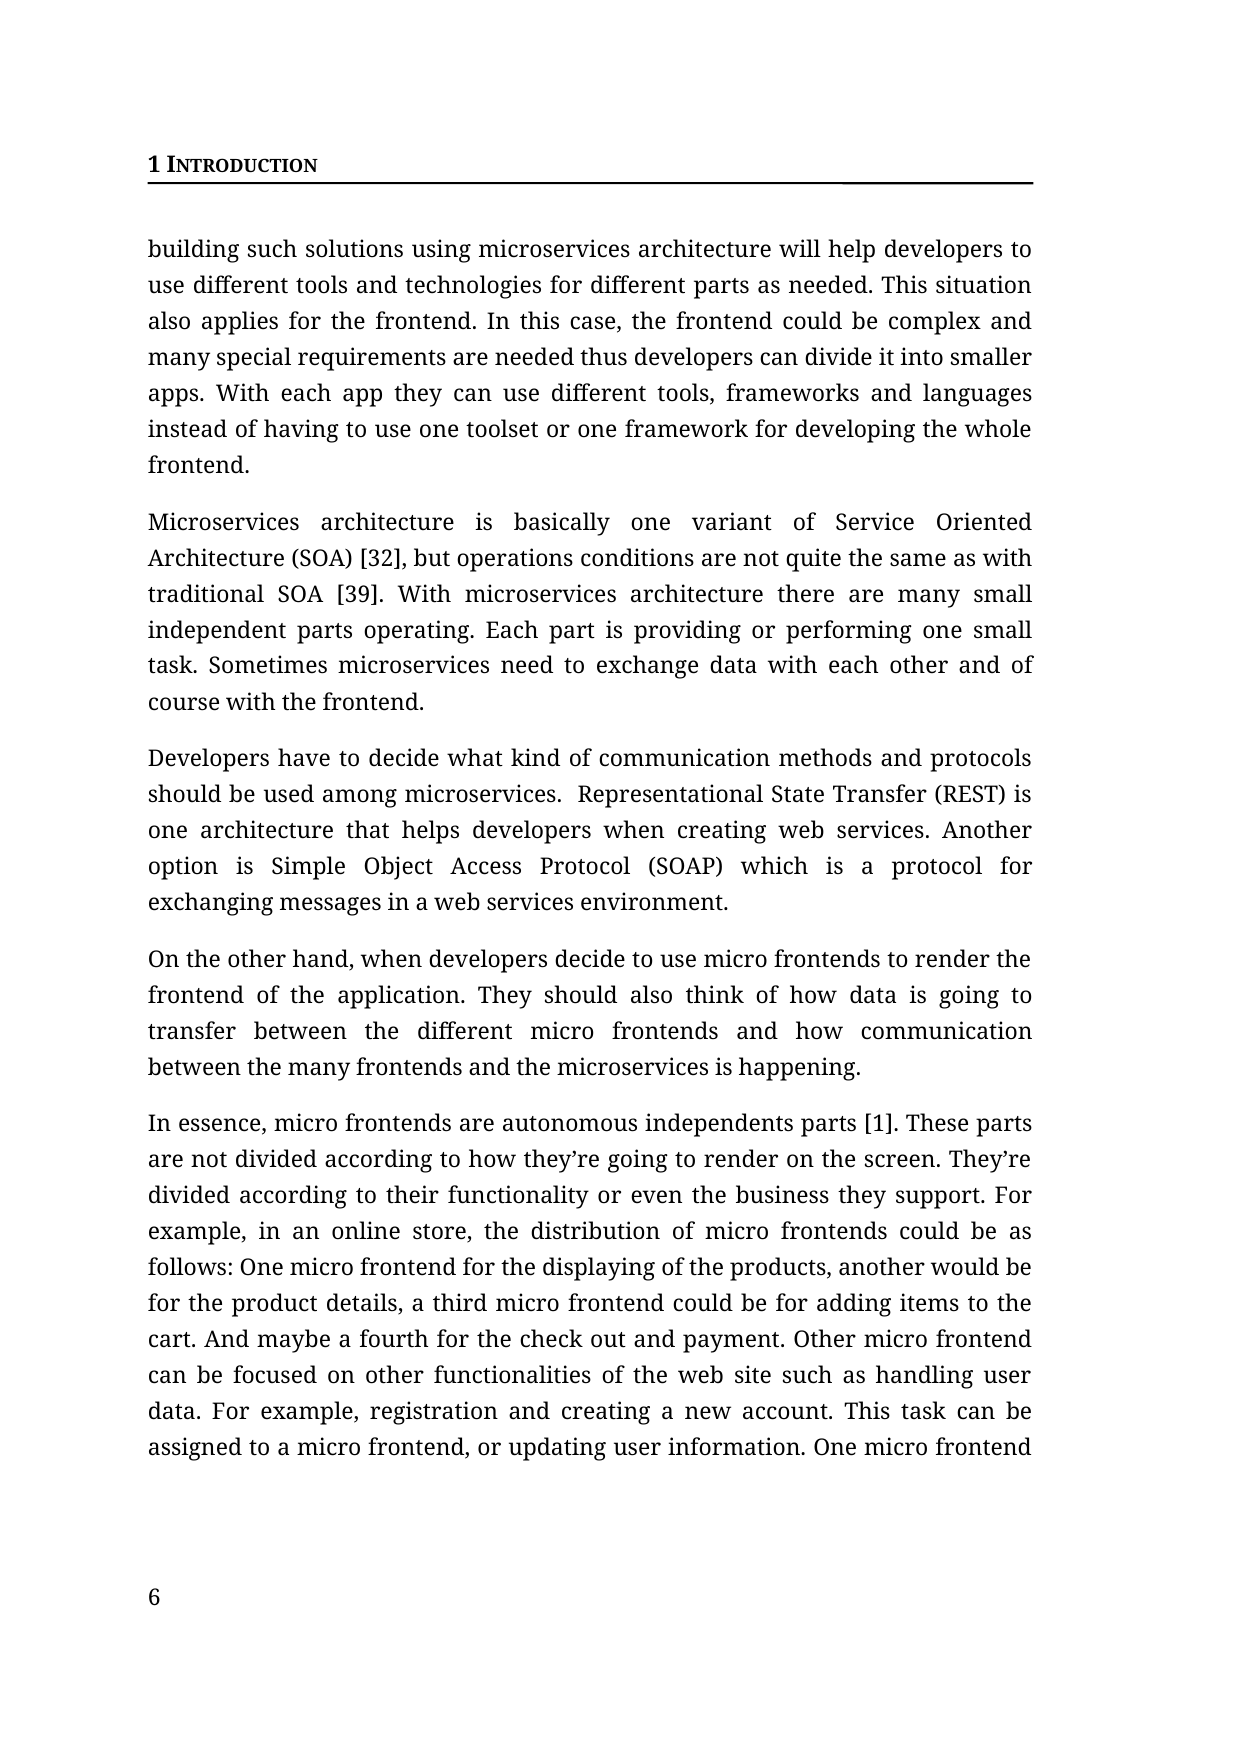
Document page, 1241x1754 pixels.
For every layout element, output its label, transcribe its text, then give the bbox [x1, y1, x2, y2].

text Developers have to decide what kind of communication methods and protocols should be used among microservices. Representational State Transfer (REST) is one architecture that helps developers when creating web services. Another option is Simple Object Access Protocol (SOAP) which is a protocol for exchanging messages in a web services environment. [148, 742, 1033, 917]
text Microservices architecture is basically one variant of Service Oriented Architecture (SOA) [32], but operations conditions are not quite the same as with traditional SOA [39]. With microservices architecture there are many small independent parts operating. Each part is providing or performing one small task. Sometimes microservices need to exchange data with each other and of course with the frontend. [148, 506, 1033, 717]
text building such solutions using microservices architecture will help developers to use different tools and technologies for different parts as needed. This situation also applies for the frontend. In this case, the frontend could be complex and many special requirements are needed thus developers can divide it into smaller apps. With each app they can use different tools, frameworks and languages instead of having to use one toolset or one framework for developing the whole frontend. [148, 233, 1033, 480]
text On the other hand, when developers decide to use micro frontends to render the frontend of the application. They should also think of how data is going to transfer between the different micro frontends and how communication between the many frontends and the microservices is happening. [148, 943, 1033, 1082]
text In essence, micro frontends are autonomous independents parts [1]. These parts are not divided according to how they’re going to render on the screen. They’re divided according to their functionality or even the business they support. For example, in an online store, the distribution of micro frontends could be as follows: One micro frontend for the displaying of the products, another would be for the product details, a third micro frontend could be for adding items to the cart. And maybe a fourth for the check out and payment. Other micro frontend can be focused on other functionalities of the web site such as handling user data. For example, registration and creating a new account. This task can be assigned to a micro frontend, or updating user information. One micro frontend [148, 1107, 1033, 1462]
